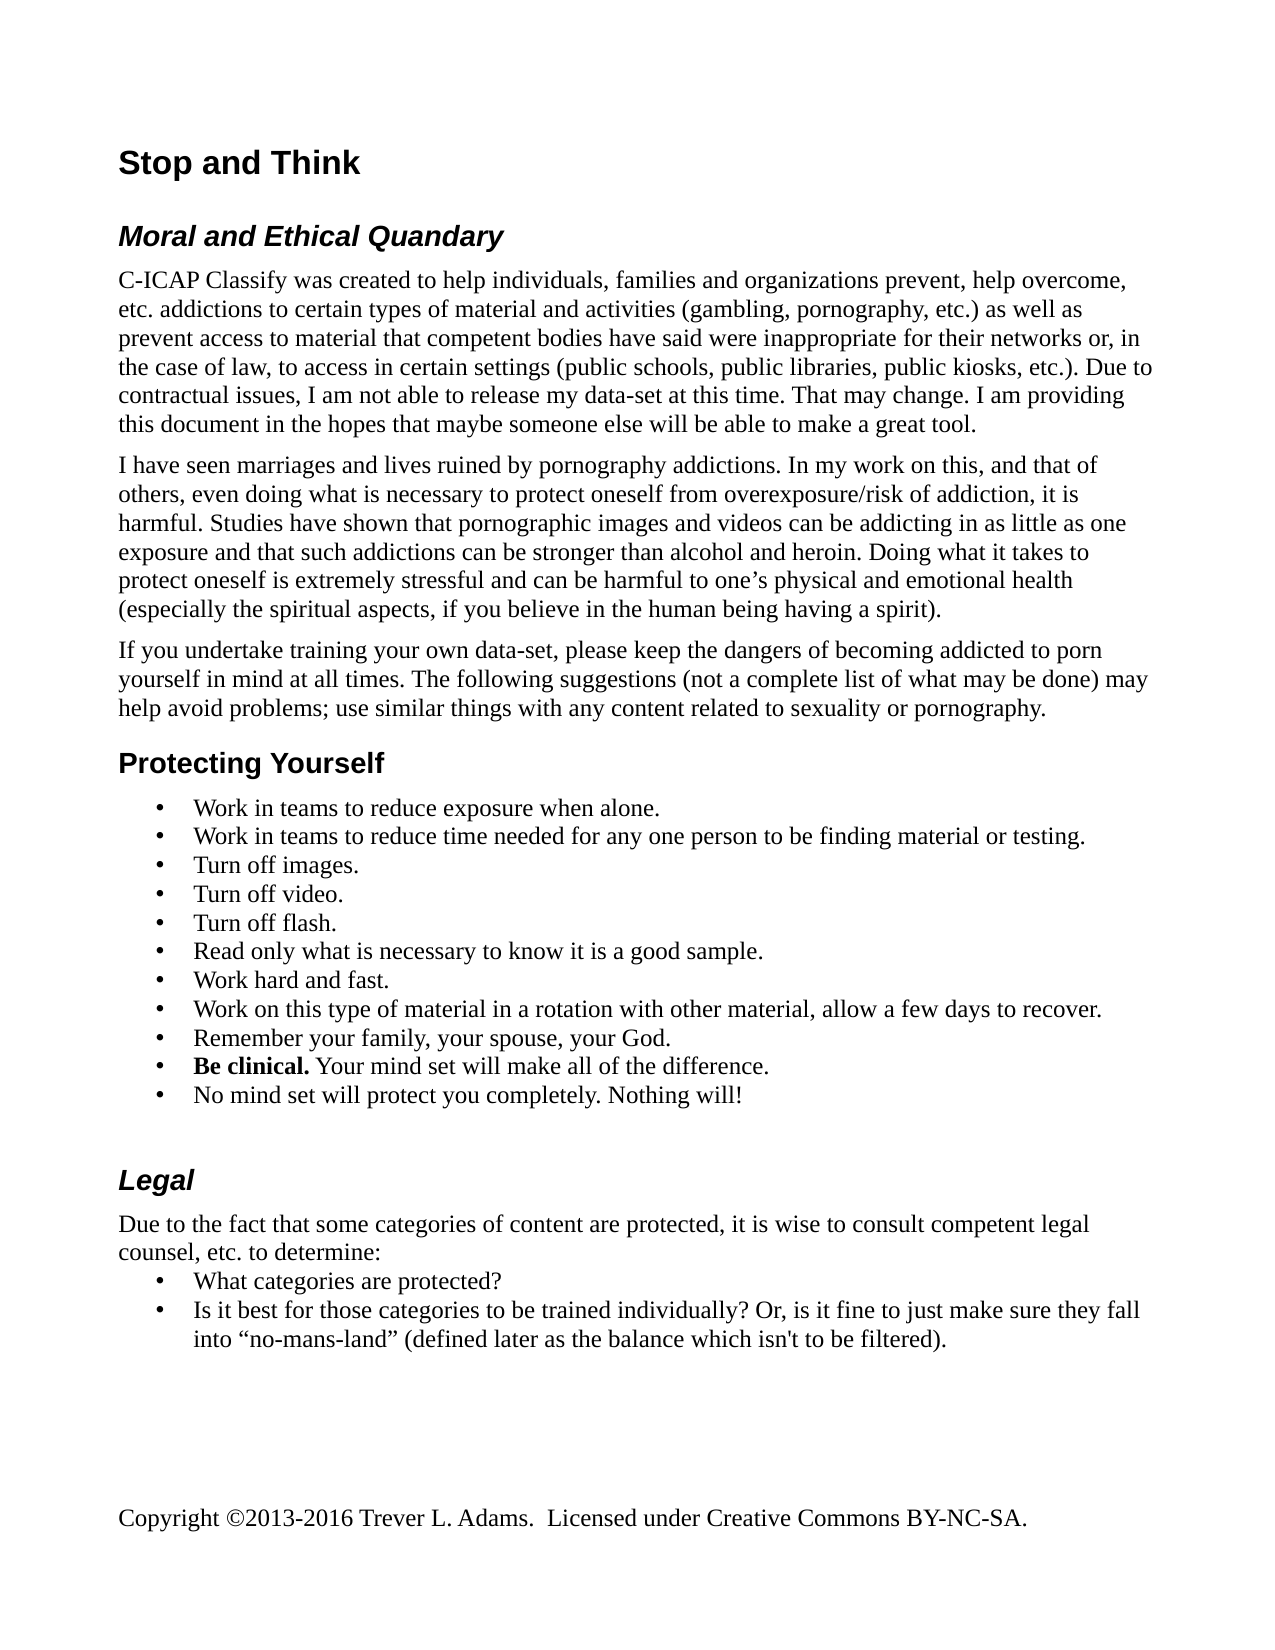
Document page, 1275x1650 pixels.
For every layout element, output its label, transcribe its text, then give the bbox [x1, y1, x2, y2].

list Work in teams to reduce time needed for any one person to be finding material or testing. [156, 821, 1157, 850]
subtitle Legal [118, 1163, 1157, 1196]
text If you undertake training your own data-set, please keep the dangers of becoming addicted to porn yourself in mind at all times. The following suggestions (not a complete list of what may be done) may help avoid problems; use similar things with any content related to sexuality or pornography. [118, 635, 1157, 722]
text C-ICAP Classify was created to help individuals, families and organizations prevent, help overcome, etc. addictions to certain types of material and activities (gambling, pornography, etc.) as well as prevent access to material that competent bodies have said were inappropriate for their networks or, in the case of law, to access in certain settings (public schools, public libraries, public kiosks, etc.). Due to contractual issues, I am not able to release my data-set at this time. That may change. I am providing this document in the hopes that maybe someone else will be able to make a great tool. [118, 265, 1157, 438]
list Work hard and fast. [156, 965, 1157, 994]
text I have seen marriages and lives ruined by pornography addictions. In my work on this, and that of others, even doing what is necessary to protect oneself from overexposure/risk of addiction, it is harmful. Studies have shown that pornographic images and videos can be addicting in as little as one exposure and that such addictions can be stronger than alcohol and heroin. Doing what it takes to protect oneself is extremely stressful and can be harmful to one’s physical and emotional health (especially the spiritual aspects, if you believe in the human being having a spirit). [118, 450, 1157, 623]
list Turn off video. [156, 879, 1157, 908]
list No mind set will protect you completely. Nothing will! [156, 1080, 1157, 1109]
subtitle Stop and Think [118, 143, 1157, 182]
list What categories are protected? [156, 1266, 1157, 1295]
list Read only what is necessary to know it is a good sample. [156, 936, 1157, 965]
list Be clinical. Your mind set will make all of the difference. [156, 1051, 1157, 1080]
text Due to the fact that some categories of content are protected, it is wise to consult competent legal counsel, etc. to determine: [118, 1209, 1157, 1266]
subtitle Moral and Ethical Quandary [118, 219, 1157, 253]
list Work on this type of material in a rotation with other material, allow a few days to recover. [156, 994, 1157, 1023]
list Is it best for those categories to be trained individually? Or, is it fine to just make sure they fall into “no-mans-land” (defined later as the balance which isn't to be filtered). [156, 1295, 1157, 1352]
list Work in teams to reduce exposure when alone. [156, 793, 1157, 821]
list Remember your family, your spouse, your God. [156, 1023, 1157, 1051]
list Turn off images. [156, 850, 1157, 879]
subtitle Protecting Yourself [118, 747, 1157, 780]
list Turn off flash. [156, 908, 1157, 936]
